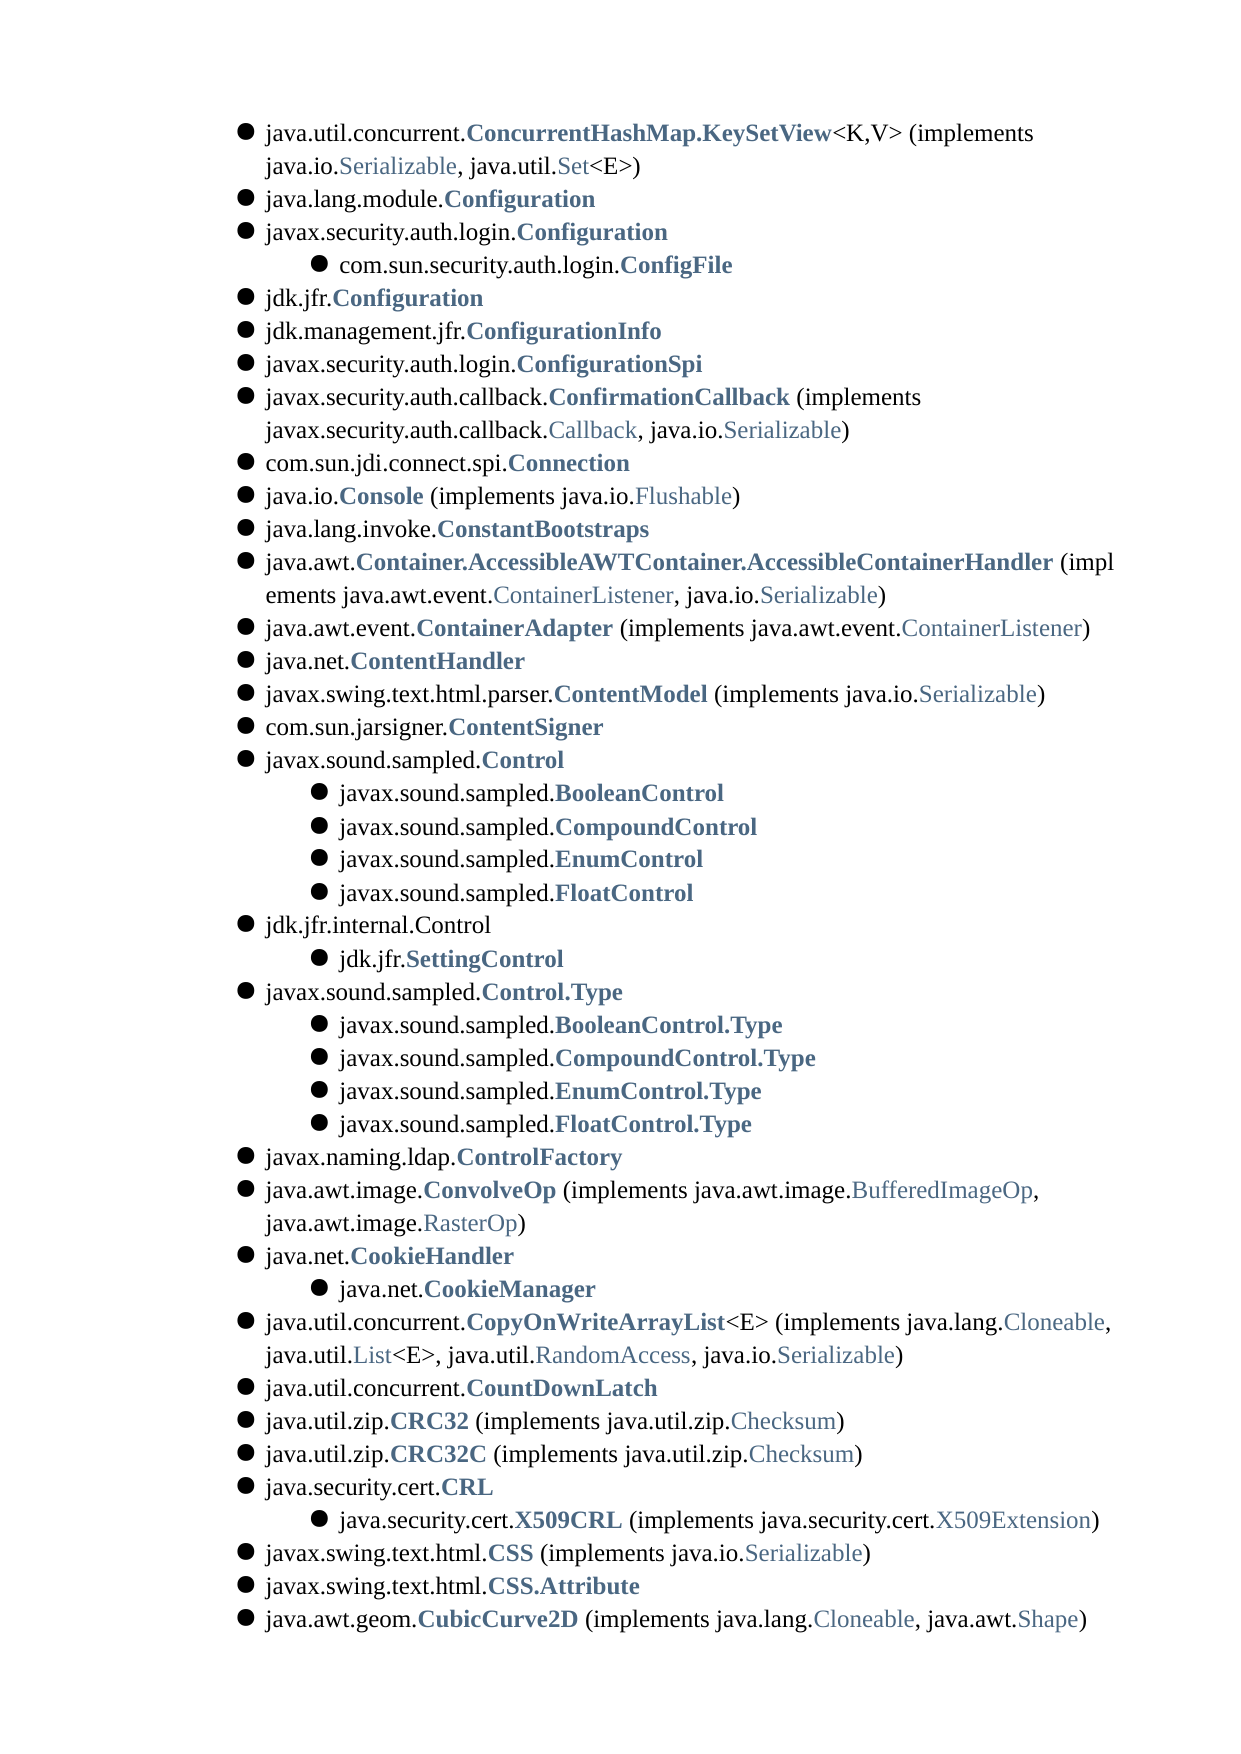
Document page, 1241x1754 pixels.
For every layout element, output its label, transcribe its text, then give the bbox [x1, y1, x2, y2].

list com.sun.jdi.connect.spi.Connection [236, 448, 1122, 477]
list java.util.concurrent.CountDownLatch [236, 1373, 1122, 1402]
list java.awt.geom.CubicCurve2D (implements java.lang.Cloneable, java.awt.Shape) [236, 1604, 1122, 1633]
list java.net.ContentHandler [236, 646, 1122, 675]
list javax.sound.sampled.Control [236, 746, 1122, 774]
list java.net.CookieManager [309, 1274, 1122, 1303]
list javax.sound.sampled.FloatControl [309, 878, 1122, 906]
list java.net.CookieHandler [236, 1241, 1122, 1269]
list java.awt.Container.AccessibleAWTContainer.AccessibleContainerHandler (implements java.awt.event.ContainerListener, java.io.Serializable) [236, 547, 1122, 609]
list javax.sound.sampled.BooleanControl [309, 778, 1122, 807]
list javax.sound.sampled.EnumControl [309, 844, 1122, 873]
list java.util.zip.CRC32 (implements java.util.zip.Checksum) [236, 1406, 1122, 1435]
list javax.swing.text.html.CSS (implements java.io.Serializable) [236, 1538, 1122, 1567]
list java.lang.module.Configuration [236, 184, 1122, 213]
list java.awt.image.ConvolveOp (implements java.awt.image.BufferedImageOp, java.awt.image.RasterOp) [236, 1175, 1122, 1237]
list java.lang.invoke.ConstantBootstraps [236, 514, 1122, 543]
list java.security.cert.X509CRL (implements java.security.cert.X509Extension) [309, 1505, 1122, 1534]
list com.sun.jarsigner.ContentSigner [236, 712, 1122, 741]
list javax.security.auth.login.Configuration [236, 217, 1122, 246]
list javax.security.auth.login.ConfigurationSpi [236, 349, 1122, 378]
list javax.sound.sampled.CompoundControl.Type [309, 1043, 1122, 1071]
list javax.naming.ldap.ControlFactory [236, 1142, 1122, 1171]
list javax.security.auth.callback.ConfirmationCallback (implements javax.security.auth.callback.Callback, java.io.Serializable) [236, 382, 1122, 444]
list javax.sound.sampled.CompoundControl [309, 812, 1122, 840]
list javax.sound.sampled.Control.Type [236, 977, 1122, 1005]
list javax.swing.text.html.CSS.Attribute [236, 1571, 1122, 1600]
list javax.swing.text.html.parser.ContentModel (implements java.io.Serializable) [236, 679, 1122, 708]
list jdk.jfr.internal.Control [236, 911, 1122, 939]
list jdk.jfr.Configuration [236, 283, 1122, 312]
list jdk.jfr.SettingControl [309, 944, 1122, 972]
list java.util.zip.CRC32C (implements java.util.zip.Checksum) [236, 1439, 1122, 1468]
list jdk.management.jfr.ConfigurationInfo [236, 316, 1122, 345]
list java.awt.event.ContainerAdapter (implements java.awt.event.ContainerListener) [236, 613, 1122, 642]
list com.sun.security.auth.login.ConfigFile [309, 250, 1122, 279]
list java.security.cert.CRL [236, 1472, 1122, 1501]
list java.util.concurrent.CopyOnWriteArrayList<E> (implements java.lang.Cloneable, java.util.List<E>, java.util.RandomAccess, java.io.Serializable) [236, 1307, 1122, 1369]
list javax.sound.sampled.FloatControl.Type [309, 1109, 1122, 1137]
list javax.sound.sampled.BooleanControl.Type [309, 1010, 1122, 1038]
list javax.sound.sampled.EnumControl.Type [309, 1076, 1122, 1104]
list java.util.concurrent.ConcurrentHashMap.KeySetView<K,​V> (implements java.io.Serializable, java.util.Set<E>) [236, 118, 1122, 180]
list java.io.Console (implements java.io.Flushable) [236, 481, 1122, 510]
